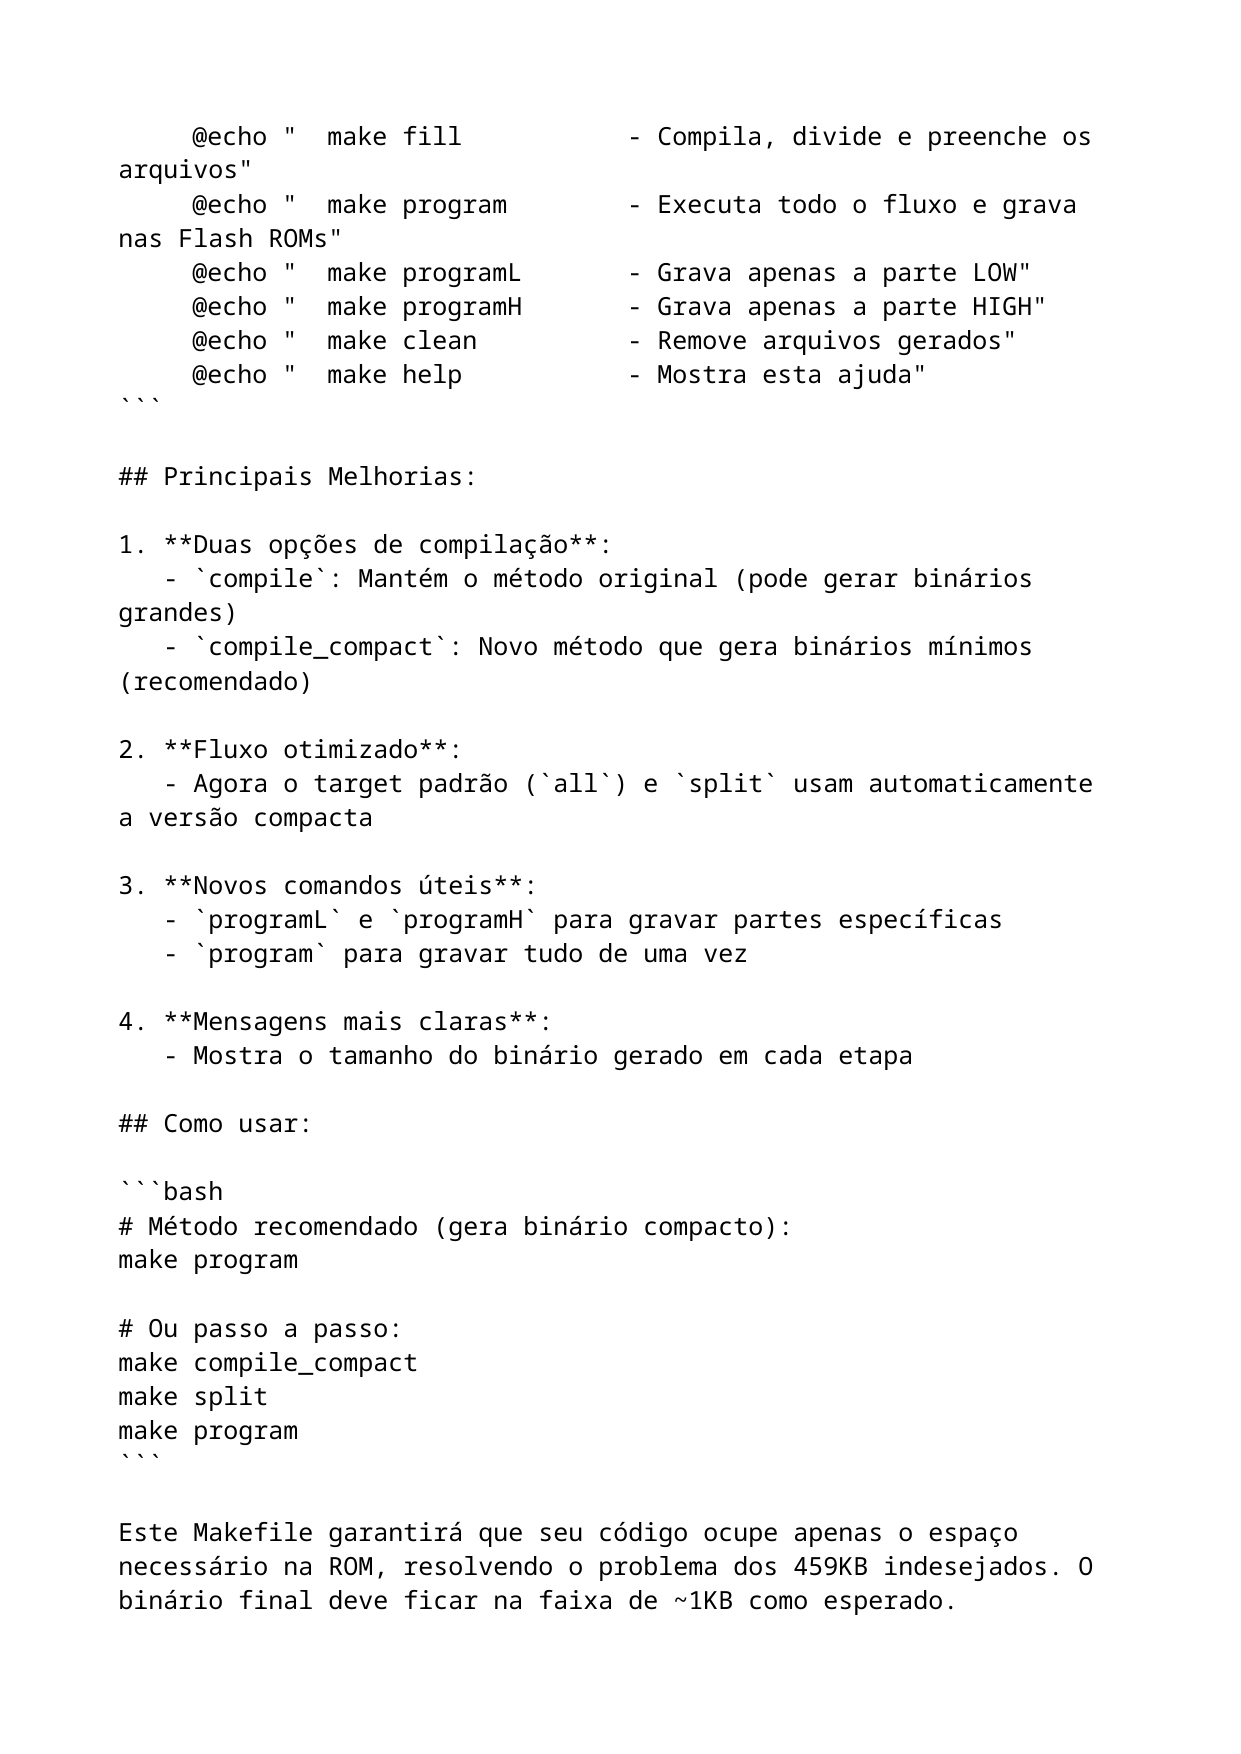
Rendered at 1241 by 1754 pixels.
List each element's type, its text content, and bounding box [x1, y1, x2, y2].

text - `programL` e `programH` para gravar partes específicas [118, 902, 1122, 936]
text ``` [118, 391, 1122, 425]
text @echo " make programL - Grava apenas a parte LOW" [118, 254, 1122, 288]
text Este Makefile garantirá que seu código ocupe apenas o espaço necessário na ROM, resolvendo o problema dos 459KB indesejados. O binário final deve ficar na faixa de ~1KB como esperado. [118, 1515, 1122, 1617]
text - Agora o target padrão (`all`) e `split` usam automaticamente a versão compacta [118, 765, 1122, 833]
text ## Principais Melhorias: [118, 459, 1122, 493]
text @echo " make fill - Compila, divide e preenche os arquivos" [118, 118, 1122, 186]
text make compile_compact [118, 1344, 1122, 1378]
text - `program` para gravar tudo de uma vez [118, 936, 1122, 970]
text make program [118, 1242, 1122, 1276]
text ``` [118, 1447, 1122, 1481]
text @echo " make programH - Grava apenas a parte HIGH" [118, 288, 1122, 322]
text # Método recomendado (gera binário compacto): [118, 1208, 1122, 1242]
text @echo " make help - Mostra esta ajuda" [118, 357, 1122, 391]
text - `compile_compact`: Novo método que gera binários mínimos (recomendado) [118, 629, 1122, 697]
text make program [118, 1412, 1122, 1447]
text make split [118, 1378, 1122, 1412]
text # Ou passo a passo: [118, 1310, 1122, 1344]
text 1. **Duas opções de compilação**: [118, 527, 1122, 561]
text @echo " make program - Executa todo o fluxo e grava nas Flash ROMs" [118, 186, 1122, 254]
text @echo " make clean - Remove arquivos gerados" [118, 322, 1122, 357]
text 2. **Fluxo otimizado**: [118, 731, 1122, 765]
text ```bash [118, 1174, 1122, 1208]
text 4. **Mensagens mais claras**: [118, 1004, 1122, 1038]
text - `compile`: Mantém o método original (pode gerar binários grandes) [118, 561, 1122, 629]
text 3. **Novos comandos úteis**: [118, 867, 1122, 902]
text - Mostra o tamanho do binário gerado em cada etapa [118, 1038, 1122, 1072]
text ## Como usar: [118, 1106, 1122, 1140]
